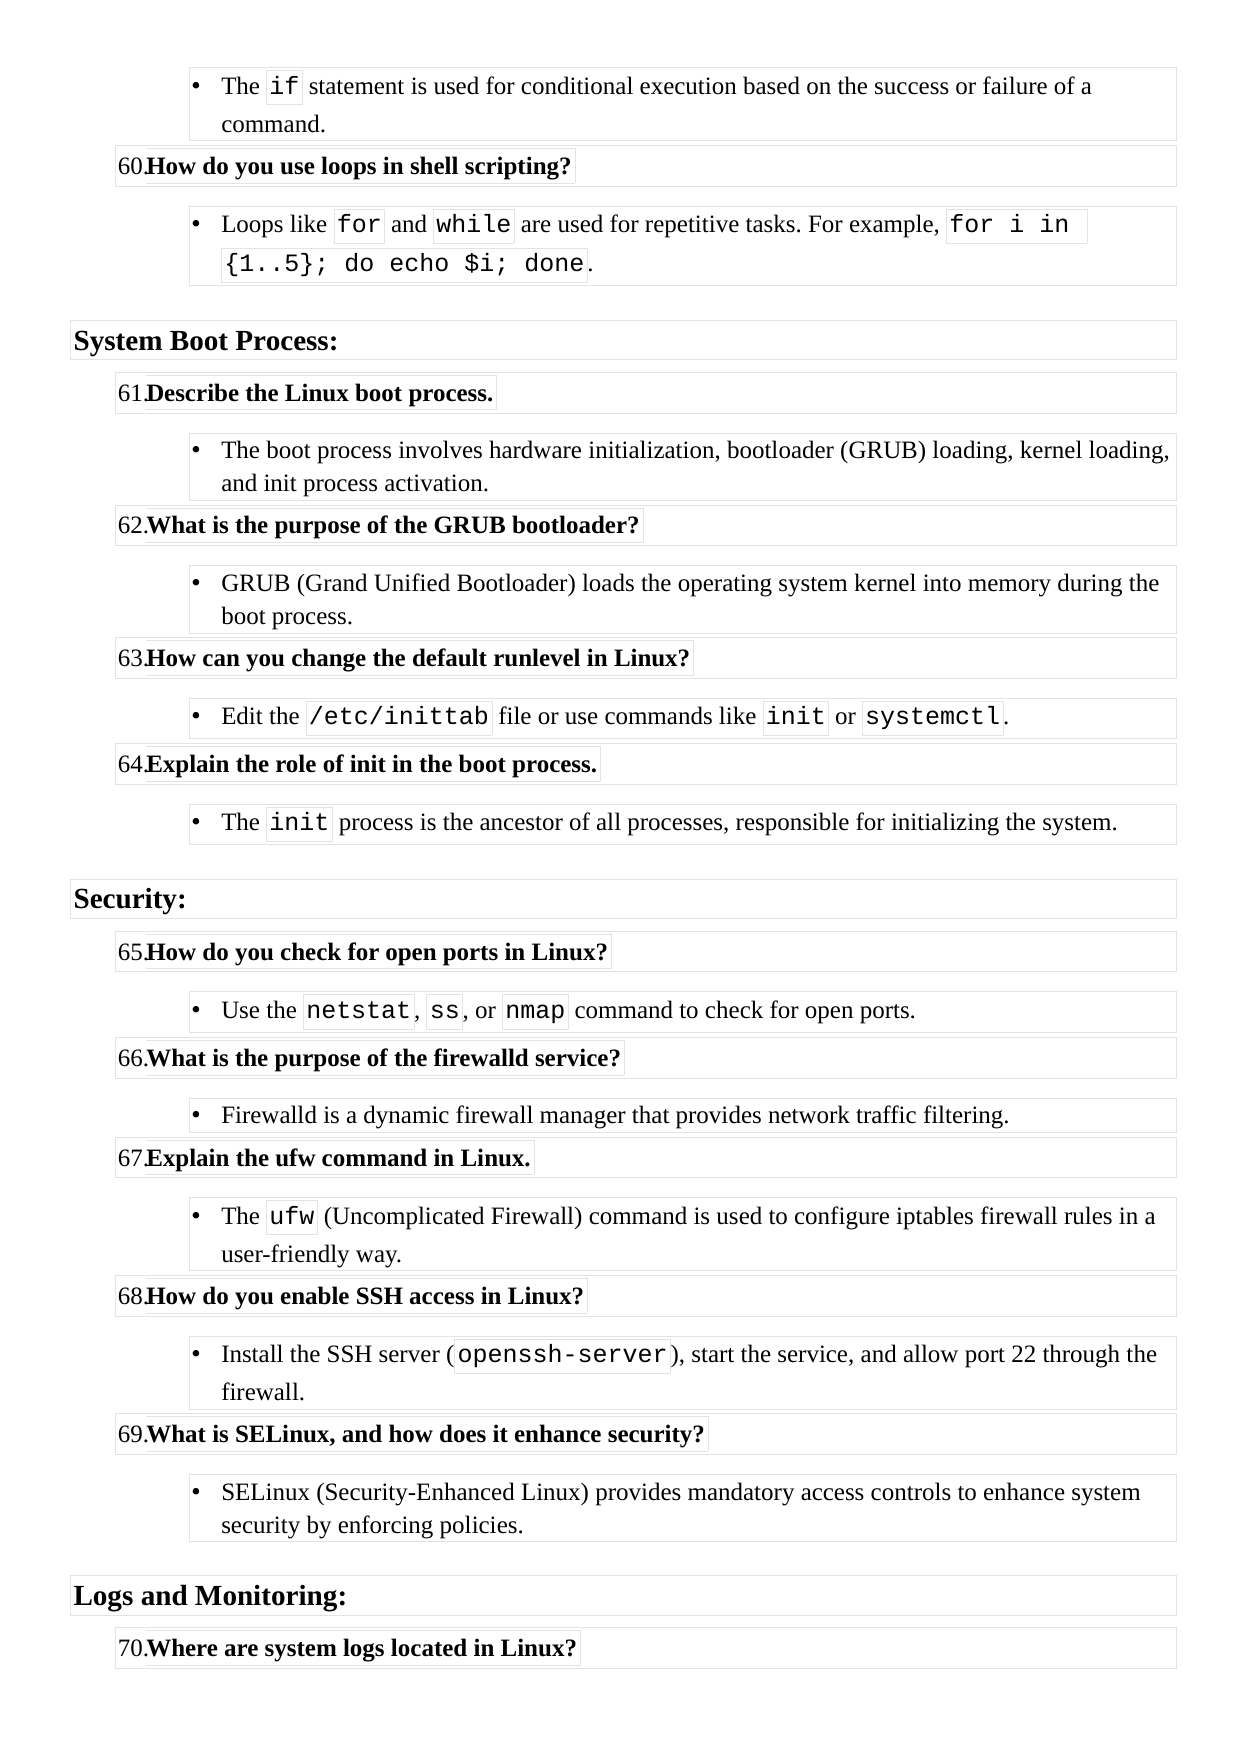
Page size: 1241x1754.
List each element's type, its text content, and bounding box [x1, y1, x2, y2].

list Explain the role of init in the boot process. [116, 744, 1176, 784]
list Explain the ufw command in Linux. [116, 1138, 1176, 1177]
list How do you enable SSH access in Linux? [116, 1276, 1176, 1316]
list What is the purpose of the GRUB bootloader? [116, 506, 1176, 545]
subtitle Logs and Monitoring: [71, 1576, 1176, 1615]
list Firewalld is a dynamic firewall manager that provides network traffic filtering. [190, 1099, 1176, 1132]
list Where are system logs located in Linux? [116, 1628, 1176, 1668]
list The ufw (Uncomplicated Firewall) command is used to configure iptables firewall rules in a user-friendly way. [190, 1198, 1176, 1270]
list Edit the /etc/inittab file or use commands like init or systemctl. [190, 699, 1176, 738]
list GRUB (Grand Unified Bootloader) loads the operating system kernel into memory during the boot process. [190, 566, 1176, 633]
list The boot process involves hardware initialization, bootloader (GRUB) loading, kernel loading, and init process activation. [190, 434, 1176, 500]
list SELinux (Security-Enhanced Linux) provides mandatory access controls to enhance system security by enforcing policies. [190, 1475, 1176, 1541]
list Install the SSH server (openssh-server), start the service, and allow port 22 through the firewall. [190, 1337, 1176, 1409]
list How do you use loops in shell scripting? [116, 146, 1176, 186]
list What is the purpose of the firewalld service? [116, 1038, 1176, 1078]
list The if statement is used for conditional execution based on the success or failure of a command. [190, 68, 1176, 140]
list Use the netstat, ss, or nmap command to check for open ports. [190, 992, 1176, 1032]
subtitle Security: [71, 880, 1176, 918]
list The init process is the ancestor of all processes, responsible for initializing the system. [190, 805, 1176, 844]
list Loops like for and while are used for repetitive tasks. For example, for i in {1..5}; do echo $i; done. [190, 207, 1176, 285]
list Describe the Linux boot process. [116, 373, 1176, 413]
list How do you check for open ports in Linux? [116, 932, 1176, 971]
subtitle System Boot Process: [71, 321, 1176, 359]
list How can you change the default runlevel in Linux? [116, 638, 1176, 678]
list What is SELinux, and how does it enhance security? [116, 1414, 1176, 1454]
